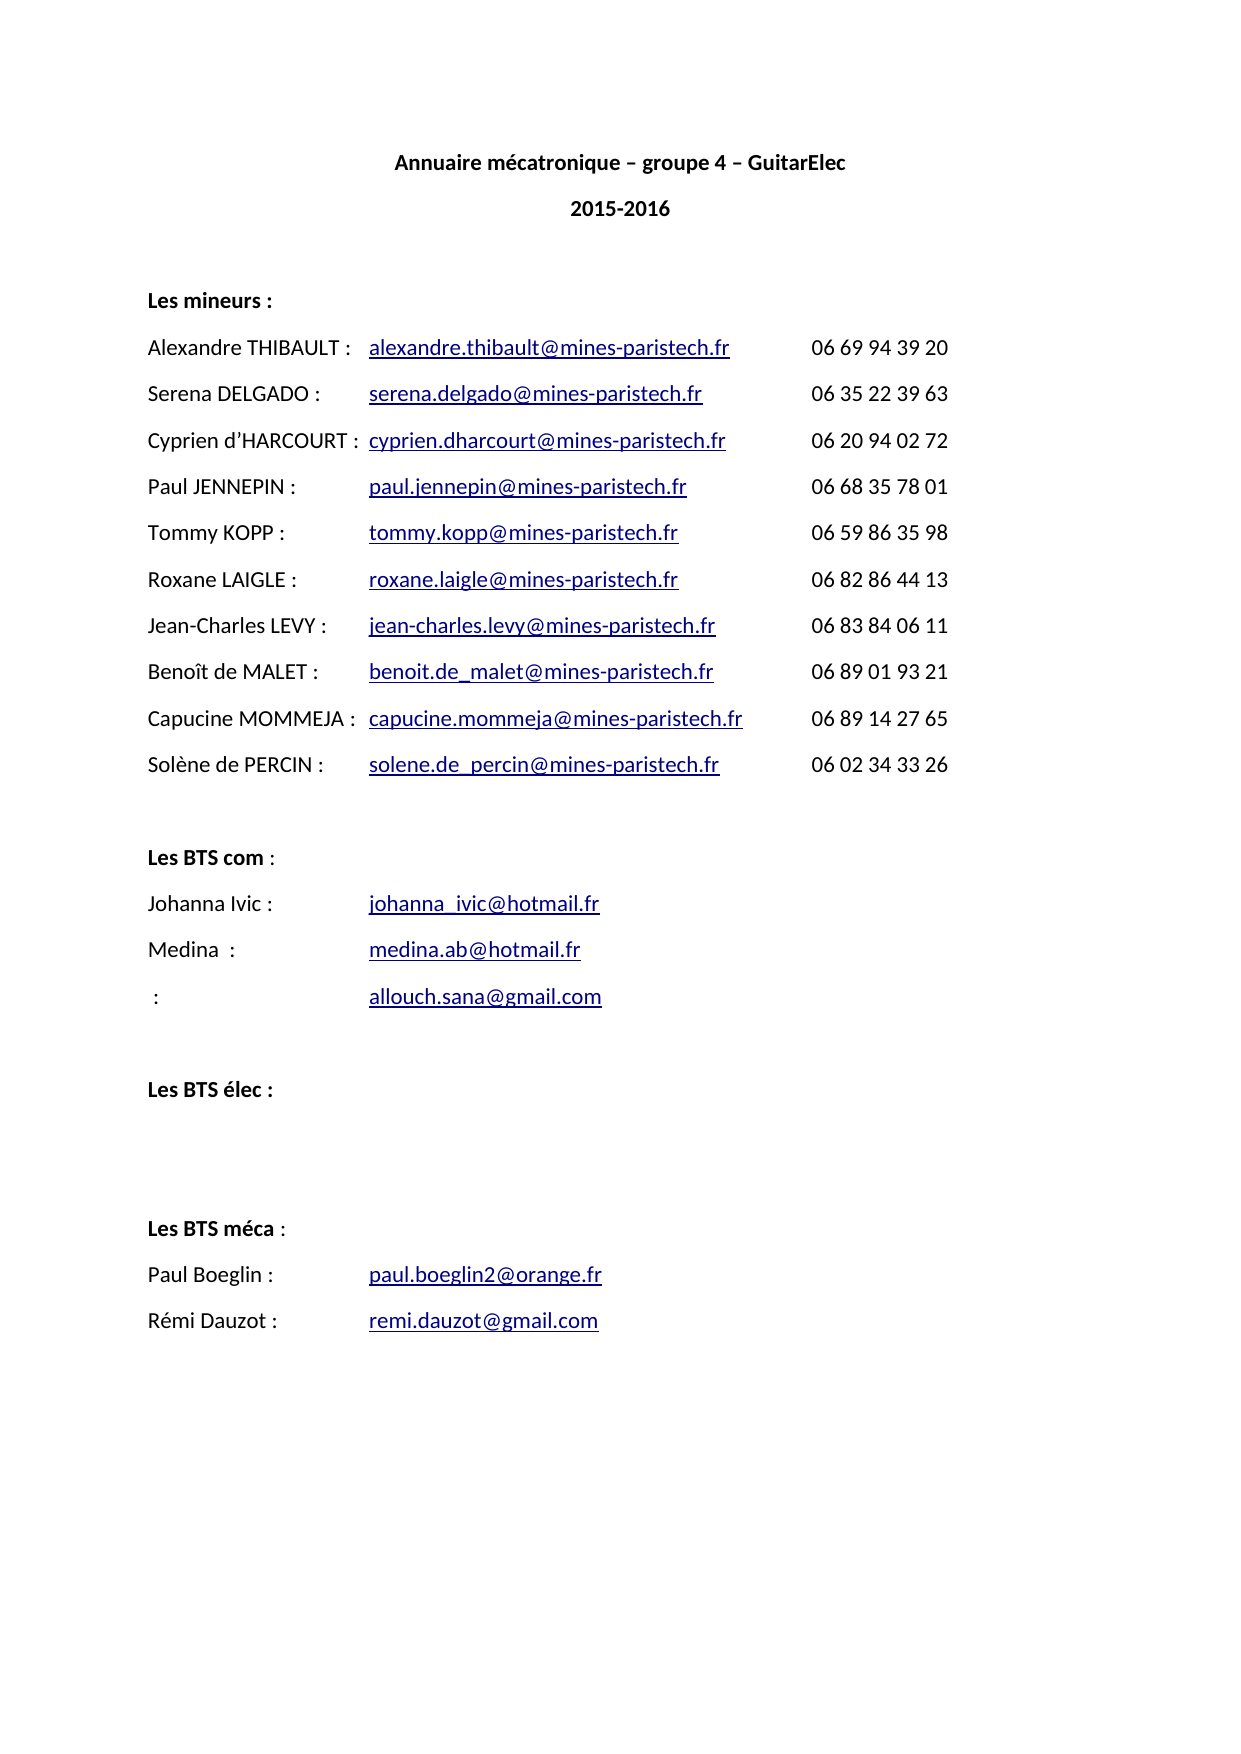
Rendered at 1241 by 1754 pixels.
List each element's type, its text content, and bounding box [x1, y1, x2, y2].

text Jean-Charles LEVY : jean-charles.levy@mines-paristech.fr 06 83 84 06 11 [148, 611, 1093, 639]
text Benoît de MALET : benoit.de_malet@mines-paristech.fr 06 89 01 93 21 [148, 657, 1093, 686]
text Paul Boeglin : paul.boeglin2@orange.fr [148, 1260, 1093, 1288]
text Serena DELGADO : serena.delgado@mines-paristech.fr 06 35 22 39 63 [148, 379, 1093, 407]
text Tommy KOPP : tommy.kopp@mines-paristech.fr 06 59 86 35 98 [148, 518, 1093, 546]
text Les BTS com : [148, 843, 1093, 871]
text Les BTS méca : [148, 1214, 1093, 1242]
text Les mineurs : [148, 287, 1093, 315]
text Les BTS élec : [148, 1075, 1093, 1103]
text 2015-2016 [148, 194, 1093, 222]
text Medina : medina.ab@hotmail.fr [148, 936, 1093, 964]
text : allouch.sana@gmail.com [148, 982, 1093, 1010]
text Solène de PERCIN : solene.de_percin@mines-paristech.fr 06 02 34 33 26 [148, 750, 1093, 778]
text Annuaire mécatronique – groupe 4 – GuitarElec [148, 148, 1093, 176]
text Paul JENNEPIN : paul.jennepin@mines-paristech.fr 06 68 35 78 01 [148, 472, 1093, 500]
text Rémi Dauzot : remi.dauzot@gmail.com [148, 1306, 1093, 1334]
text Cyprien d’HARCOURT : cyprien.dharcourt@mines-paristech.fr 06 20 94 02 72 [148, 426, 1093, 454]
text Capucine MOMMEJA : capucine.mommeja@mines-paristech.fr 06 89 14 27 65 [148, 704, 1093, 732]
text Roxane LAIGLE : roxane.laigle@mines-paristech.fr 06 82 86 44 13 [148, 565, 1093, 593]
text Alexandre THIBAULT : alexandre.thibault@mines-paristech.fr 06 69 94 39 20 [148, 333, 1093, 361]
text Johanna Ivic : johanna_ivic@hotmail.fr [148, 889, 1093, 917]
